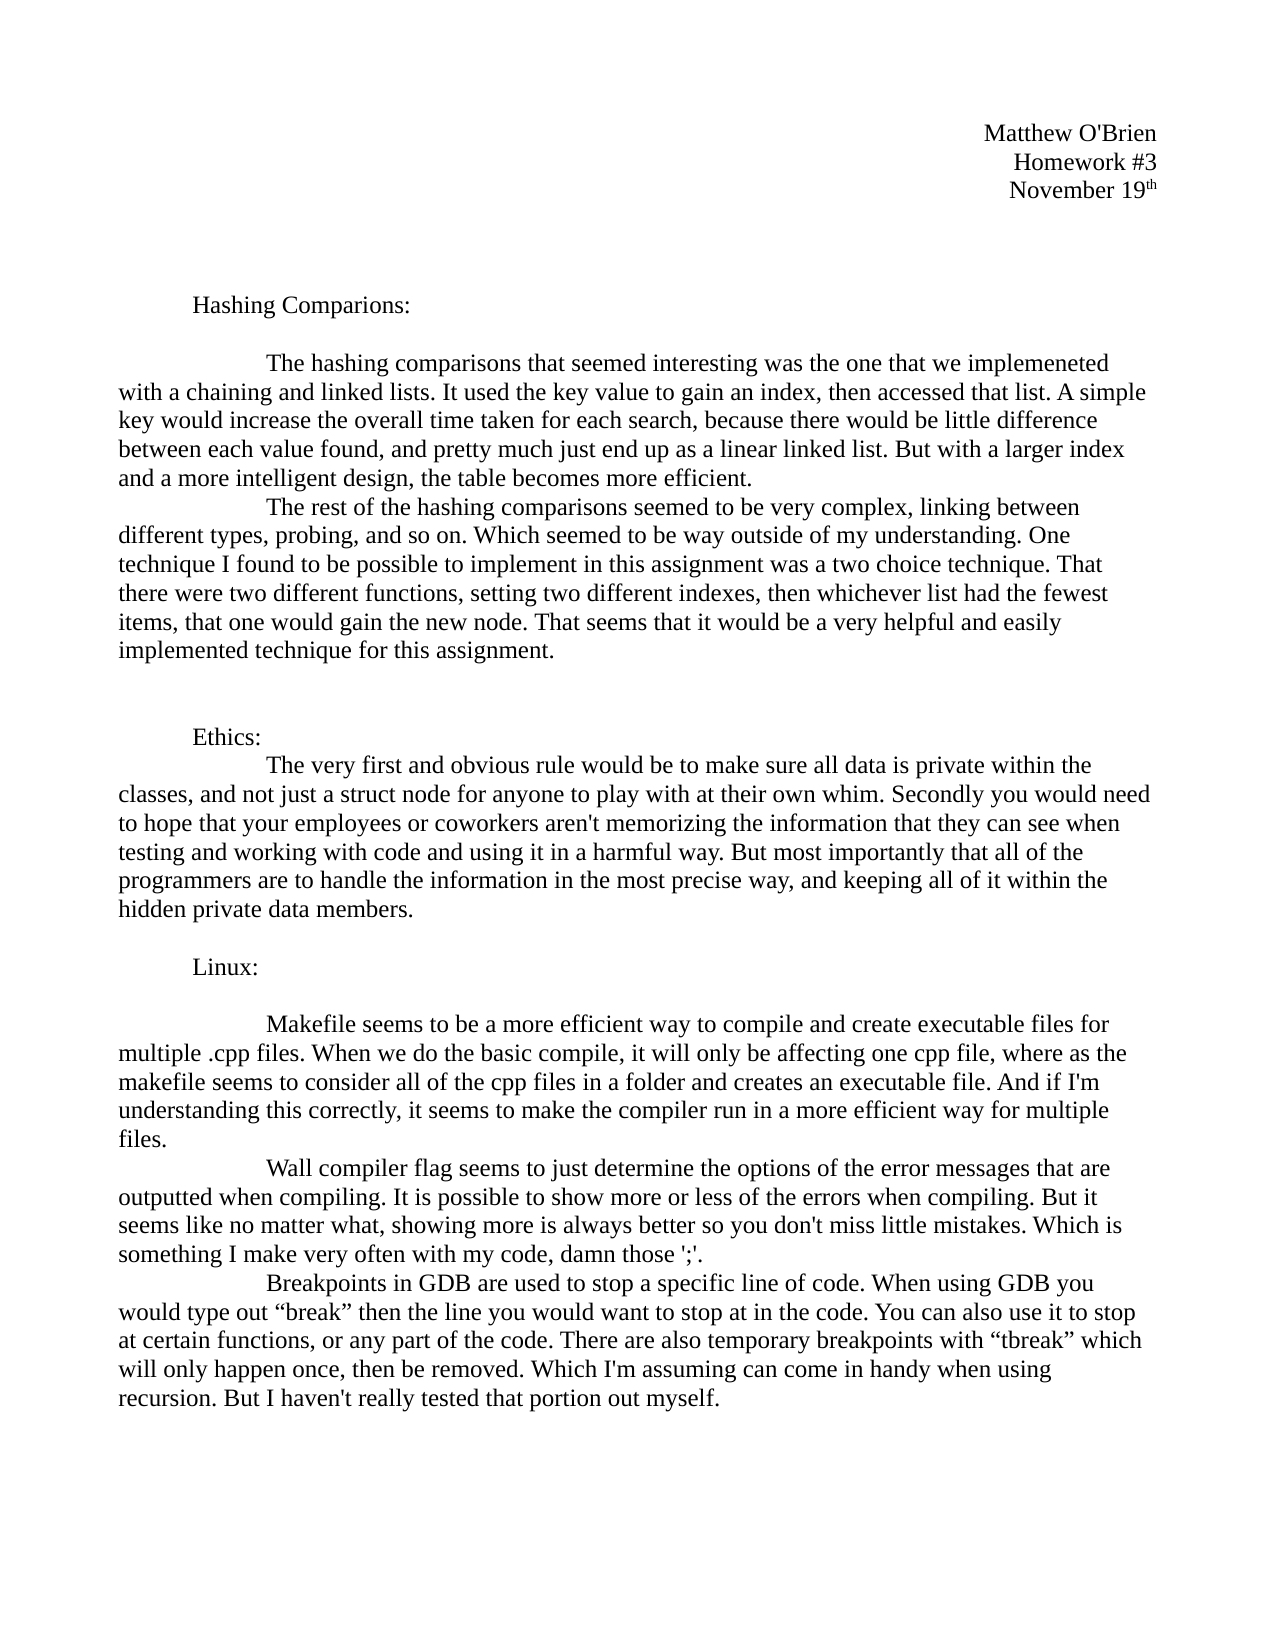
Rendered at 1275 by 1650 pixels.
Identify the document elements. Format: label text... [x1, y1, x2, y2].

text Hashing Comparions: [118, 291, 1157, 319]
text The very first and obvious rule would be to make sure all data is private within the classes, and not just a struct node for anyone to play with at their own whim. Secondly you would need to hope that your employees or coworkers aren't memorizing the information that they can see when testing and working with code and using it in a harmful way. But most importantly that all of the programmers are to handle the information in the most precise way, and keeping all of it within the hidden private data members. [118, 751, 1157, 923]
text Matthew O'Brien [118, 118, 1157, 147]
text The hashing comparisons that seemed interesting was the one that we implemeneted with a chaining and linked lists. It used the key value to gain an index, then accessed that list. A simple key would increase the overall time taken for each search, because there would be little difference between each value found, and pretty much just end up as a linear linked list. But with a larger index and a more intelligent design, the table becomes more efficient. [118, 348, 1157, 492]
text Homework #3 [118, 147, 1157, 176]
text The rest of the hashing comparisons seemed to be very complex, linking between different types, probing, and so on. Which seemed to be way outside of my understanding. One technique I found to be possible to implement in this assignment was a two choice technique. That there were two different functions, setting two different indexes, then whichever list had the fewest items, that one would gain the new node. That seems that it would be a very helpful and easily implemented technique for this assignment. [118, 492, 1157, 664]
text Wall compiler flag seems to just determine the options of the error messages that are outputted when compiling. It is possible to show more or less of the errors when compiling. But it seems like no matter what, showing more is always better so you don't miss little mistakes. Which is something I make very often with my code, damn those ';'. [118, 1153, 1157, 1268]
text Makefile seems to be a more efficient way to compile and create executable files for multiple .cpp files. When we do the basic compile, it will only be affecting one cpp file, where as the makefile seems to consider all of the cpp files in a folder and creates an executable file. And if I'm understanding this correctly, it seems to make the compiler run in a more efficient way for multiple files. [118, 1009, 1157, 1153]
text Breakpoints in GDB are used to stop a specific line of code. When using GDB you would type out “break” then the line you would want to stop at in the code. You can also use it to stop at certain functions, or any part of the code. There are also temporary breakpoints with “tbreak” which will only happen once, then be removed. Which I'm assuming can come in handy when using recursion. But I haven't really tested that portion out myself. [118, 1268, 1157, 1412]
text Linux: [118, 952, 1157, 981]
text November 19th [118, 176, 1157, 204]
text Ethics: [118, 722, 1157, 751]
